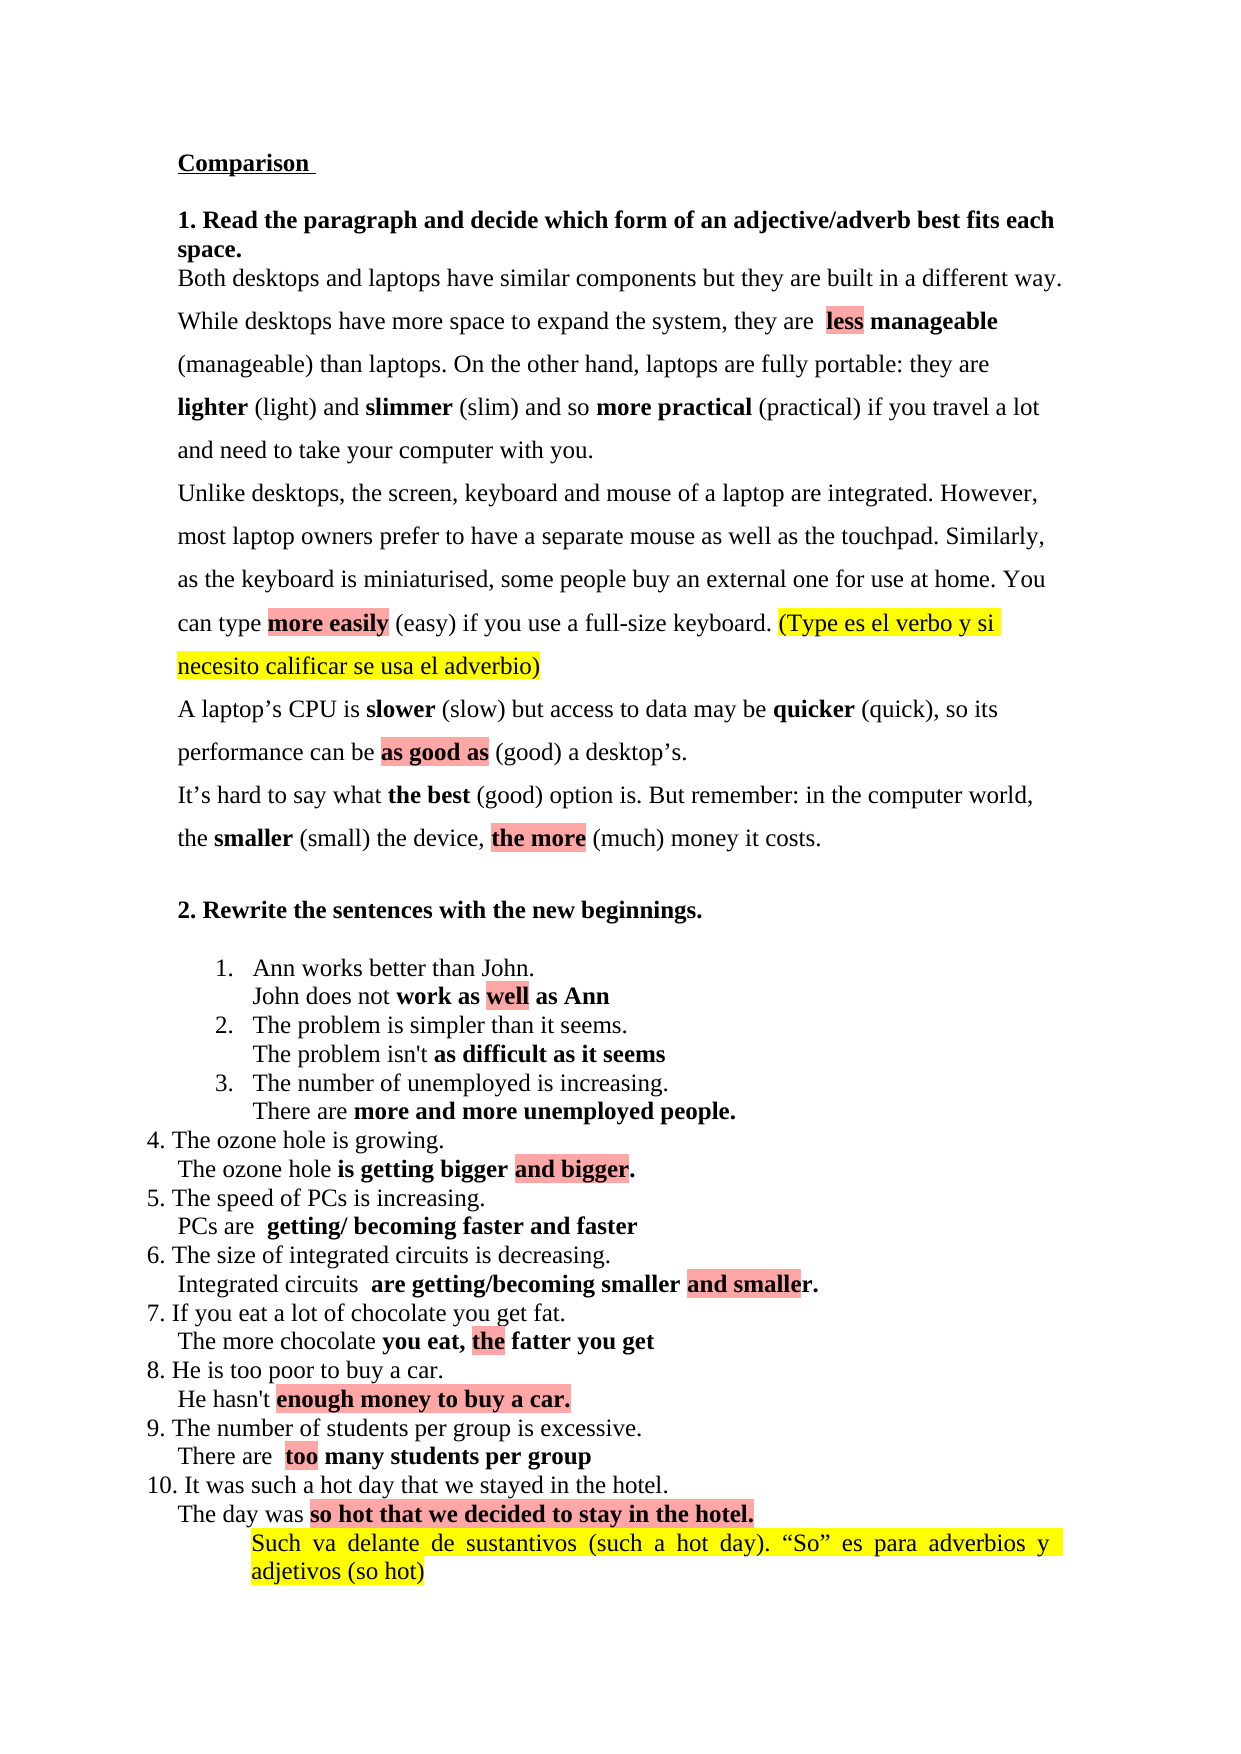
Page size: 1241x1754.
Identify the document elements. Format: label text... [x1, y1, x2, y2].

list Such va delante de sustantivos (such a hot day). “So” es para adverbios y adjetivos (so hot) [147, 1528, 1063, 1585]
list 10. It was such a hot day that we stayed in the hotel. [147, 1470, 1063, 1499]
text A laptop’s CPU is slower (slow) but access to data may be quicker (quick), so its performance can be as good as (good) a desktop’s. [177, 694, 1063, 766]
list PCs are getting/ becoming faster and faster [147, 1211, 1063, 1240]
list 7. If you eat a lot of chocolate you get fat. [147, 1298, 1063, 1326]
text It’s hard to say what the best (good) option is. But remember: in the computer world, the smaller (small) the device, the more (much) money it costs. [177, 780, 1063, 852]
list 4. The ozone hole is growing. [147, 1125, 1063, 1154]
list Integrated circuits are getting/becoming smaller and smaller. [147, 1269, 1063, 1298]
text Both desktops and laptops have similar components but they are built in a different way. [177, 263, 1063, 291]
text 2. Rewrite the sentences with the new beginnings. [177, 895, 1063, 924]
list 5. The speed of PCs is increasing. [147, 1183, 1063, 1211]
text Unlike desktops, the screen, keyboard and mouse of a laptop are integrated. However, most laptop owners prefer to have a separate mouse as well as the touchpad. Similarly, as the keyboard is miniaturised, some people buy an external one for use at home. You can type more easily (easy) if you use a full-size keyboard. (Type es el verbo y si necesito calificar se usa el adverbio) [177, 478, 1063, 679]
list Ann works better than John. [215, 953, 1063, 981]
list There are more and more unemployed people. [252, 1096, 1063, 1125]
list The ozone hole is getting bigger and bigger. [147, 1154, 1063, 1183]
list The number of unemployed is increasing. [215, 1068, 1063, 1096]
list 6. The size of integrated circuits is decreasing. [147, 1240, 1063, 1269]
list The problem is simpler than it seems. [215, 1010, 1063, 1039]
list He hasn't enough money to buy a car. [147, 1384, 1063, 1413]
text Comparison [177, 148, 1063, 176]
list The more chocolate you eat, the fatter you get [147, 1326, 1063, 1355]
text 1. Read the paragraph and decide which form of an adjective/adverb best fits each space. [177, 205, 1063, 263]
list The day was so hot that we decided to stay in the hotel. [147, 1499, 1063, 1528]
list John does not work as well as Ann [252, 981, 1063, 1010]
list The problem isn't as difficult as it seems [252, 1039, 1063, 1068]
text While desktops have more space to expand the system, they are less manageable (manageable) than laptops. On the other hand, laptops are fully portable: they are lighter (light) and slimmer (slim) and so more practical (practical) if you travel a lot and need to take your computer with you. [177, 306, 1063, 464]
list There are too many students per group [147, 1441, 1063, 1470]
list 8. He is too poor to buy a car. [147, 1355, 1063, 1384]
list 9. The number of students per group is excessive. [147, 1413, 1063, 1441]
